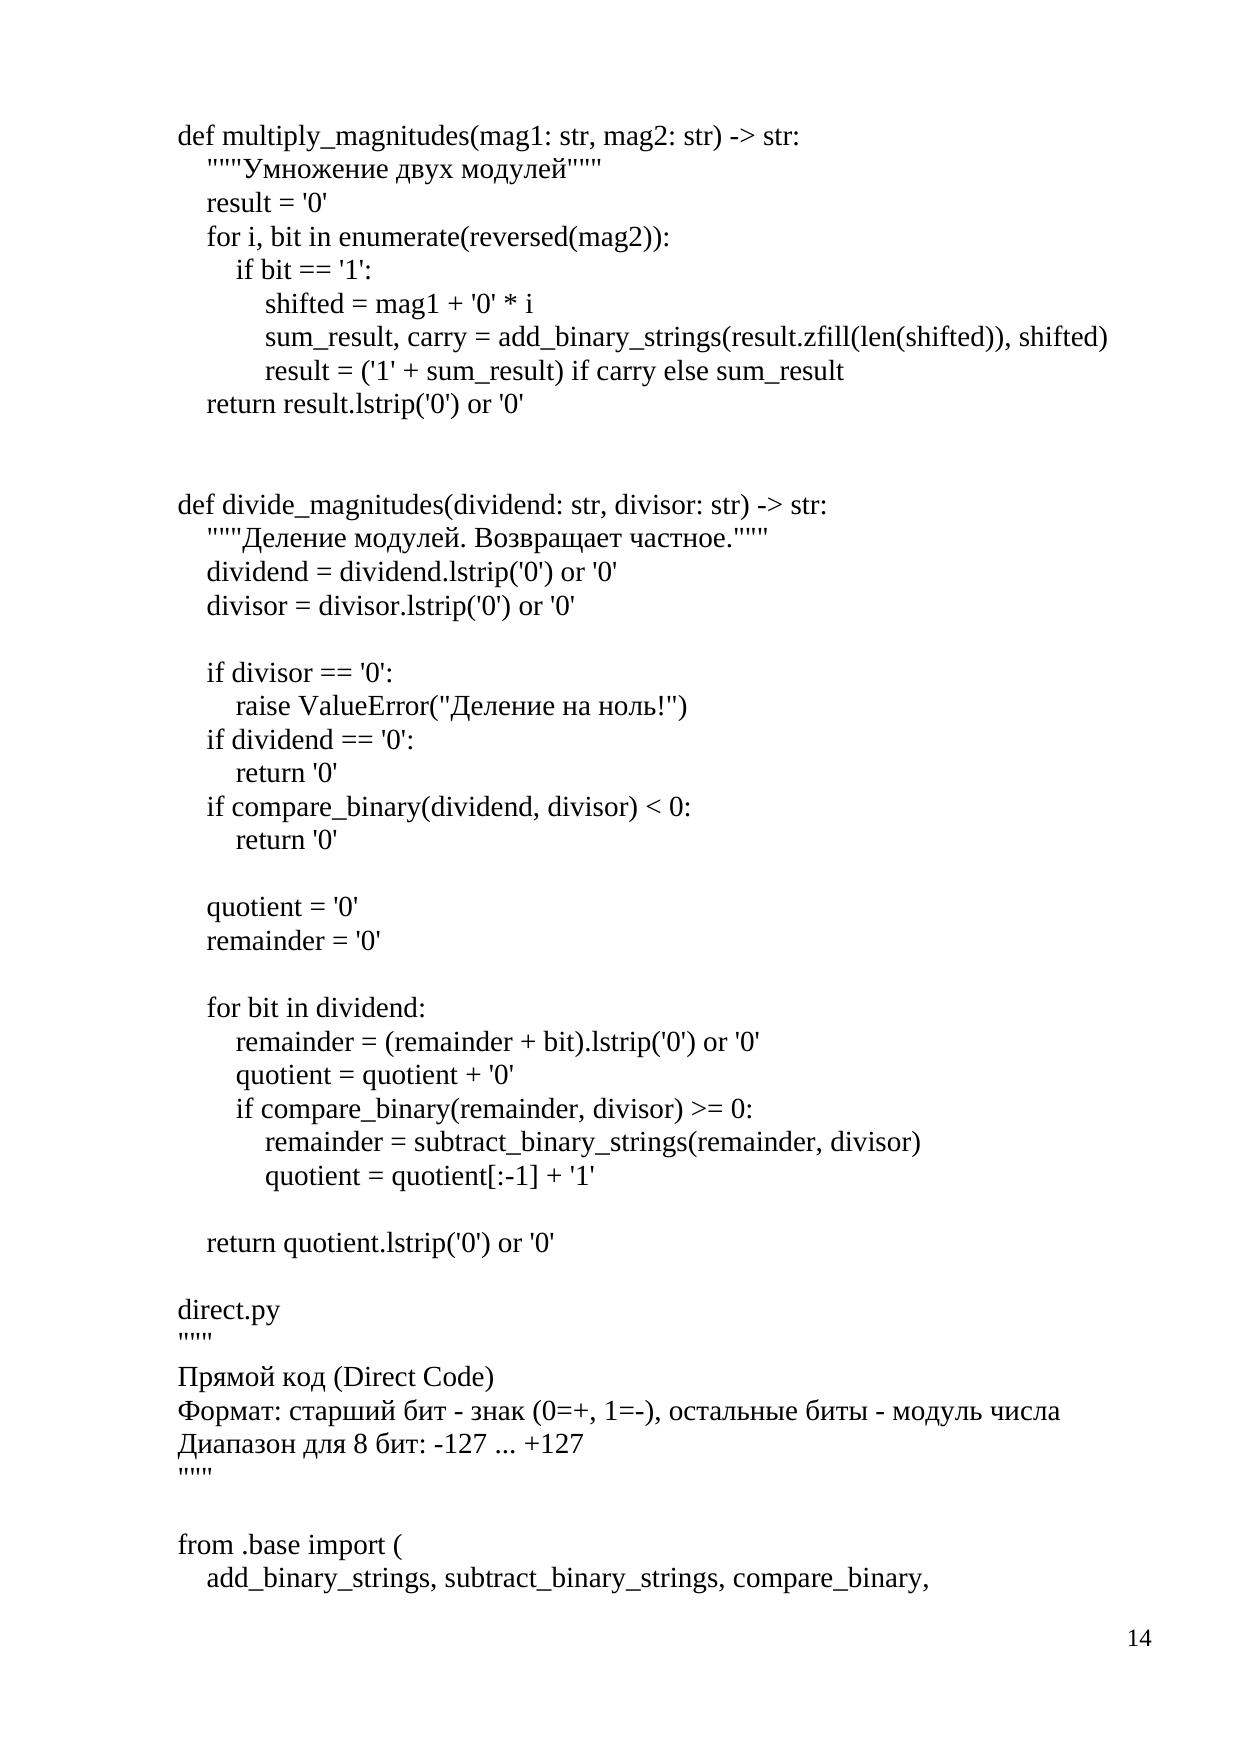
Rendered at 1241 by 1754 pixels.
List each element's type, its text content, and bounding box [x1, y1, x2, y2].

text shifted = mag1 + '0' * i [177, 286, 1152, 319]
text remainder = '0' [177, 923, 1152, 957]
text quotient = '0' [177, 889, 1152, 923]
text """ [177, 1460, 1152, 1493]
text return result.lstrip('0') or '0' [177, 386, 1152, 420]
text Формат: старший бит - знак (0=+, 1=-), остальные биты - модуль числа [177, 1393, 1152, 1426]
text divisor = divisor.lstrip('0') or '0' [177, 588, 1152, 621]
text return quotient.lstrip('0') or '0' [177, 1225, 1152, 1258]
text if dividend == '0': [177, 722, 1152, 755]
text quotient = quotient + '0' [177, 1057, 1152, 1091]
text def multiply_magnitudes(mag1: str, mag2: str) -> str: [177, 118, 1152, 152]
text quotient = quotient[:-1] + '1' [177, 1158, 1152, 1191]
text if bit == '1': [177, 252, 1152, 286]
text return '0' [177, 822, 1152, 856]
text def divide_magnitudes(dividend: str, divisor: str) -> str: [177, 487, 1152, 521]
text dividend = dividend.lstrip('0') or '0' [177, 554, 1152, 588]
text result = ('1' + sum_result) if carry else sum_result [177, 353, 1152, 386]
text direct.py """ [177, 1292, 1152, 1359]
text remainder = (remainder + bit).lstrip('0') or '0' [177, 1024, 1152, 1057]
text Диапазон для 8 бит: -127 ... +127 [177, 1426, 1152, 1460]
text for bit in dividend: [177, 990, 1152, 1024]
text for i, bit in enumerate(reversed(mag2)): [177, 219, 1152, 252]
text result = '0' [177, 185, 1152, 219]
text remainder = subtract_binary_strings(remainder, divisor) [177, 1124, 1152, 1158]
text Прямой код (Direct Code) [177, 1359, 1152, 1393]
text """Деление модулей. Возвращает частное.""" [177, 521, 1152, 554]
text """Умножение двух модулей""" [177, 152, 1152, 185]
text from .base import ( [177, 1527, 1152, 1560]
text if compare_binary(remainder, divisor) >= 0: [177, 1091, 1152, 1124]
text raise ValueError("Деление на ноль!") [177, 688, 1152, 722]
text sum_result, carry = add_binary_strings(result.zfill(len(shifted)), shifted) [177, 319, 1152, 353]
text if divisor == '0': [177, 655, 1152, 688]
text return '0' [177, 755, 1152, 789]
text if compare_binary(dividend, divisor) < 0: [177, 789, 1152, 822]
text add_binary_strings, subtract_binary_strings, compare_binary, [177, 1560, 1152, 1594]
